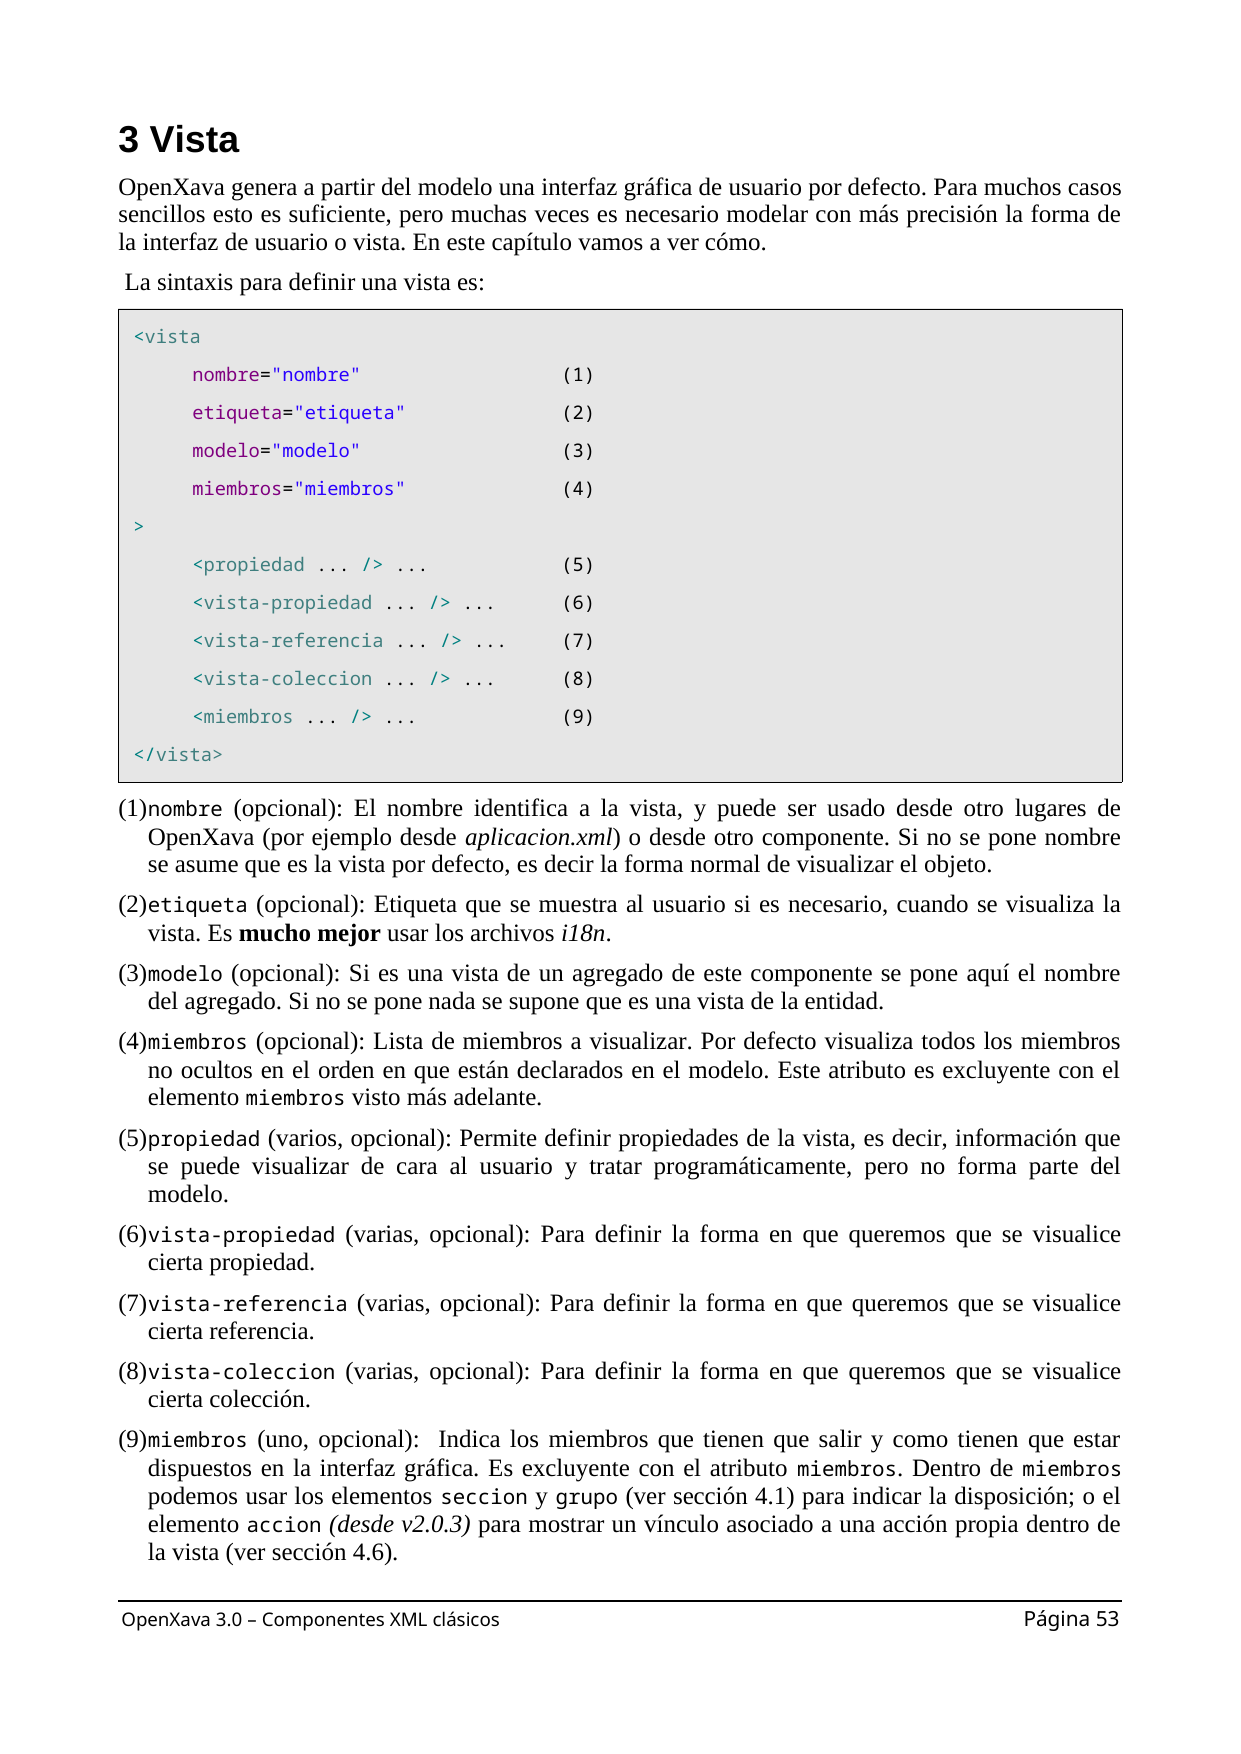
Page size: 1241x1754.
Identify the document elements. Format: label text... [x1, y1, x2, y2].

text <vista-referencia ... /> ... (7) [119, 613, 1122, 651]
text etiqueta="etiqueta" (2) [119, 384, 1122, 422]
text <vista-coleccion ... /> ... (8) [119, 651, 1122, 689]
list etiqueta (opcional): Etiqueta que se muestra al usuario si es necesario, cuando se visualiza la vista. Es mucho mejor usar los archivos i18n. [118, 891, 1122, 947]
list miembros (opcional): Lista de miembros a visualizar. Por defecto visualiza todos los miembros no ocultos en el orden en que están declarados en el modelo. Este atributo es excluyente con el elemento miembros visto más adelante. [118, 1027, 1122, 1112]
text nombre="nombre" (1) [119, 346, 1122, 384]
text <vista-propiedad ... /> ... (6) [119, 574, 1122, 613]
list vista-referencia (varias, opcional): Para definir la forma en que queremos que se visualice cierta referencia. [118, 1289, 1122, 1345]
text modelo="modelo" (3) [119, 422, 1122, 461]
text <miembros ... /> ... (9) [119, 689, 1122, 727]
text <vista [119, 310, 1122, 346]
text </vista> [119, 727, 1122, 782]
list vista-propiedad (varias, opcional): Para definir la forma en que queremos que se visualice cierta propiedad. [118, 1220, 1122, 1276]
text OpenXava genera a partir del modelo una interfaz gráfica de usuario por defecto. Para muchos casos sencillos esto es suficiente, pero muchas veces es necesario modelar con más precisión la forma de la interfaz de usuario o vista. En este capítulo vamos a ver cómo. [118, 173, 1122, 256]
text La sintaxis para definir una vista es: [124, 268, 1122, 296]
subtitle Vista [118, 118, 1122, 160]
text > [119, 498, 1122, 537]
list modelo (opcional): Si es una vista de un agregado de este componente se pone aquí el nombre del agregado. Si no se pone nada se supone que es una vista de la entidad. [118, 959, 1122, 1015]
text <propiedad ... /> ... (5) [119, 537, 1122, 574]
list propiedad (varios, opcional): Permite definir propiedades de la vista, es decir, información que se puede visualizar de cara al usuario y tratar programáticamente, pero no forma parte del modelo. [118, 1124, 1122, 1208]
list miembros (uno, opcional): Indica los miembros que tienen que salir y como tienen que estar dispuestos en la interfaz gráfica. Es excluyente con el atributo miembros. Dentro de miembros podemos usar los elementos seccion y grupo (ver sección 4.1) para indicar la disposición; o el elemento accion (desde v2.0.3) para mostrar un vínculo asociado a una acción propia dentro de la vista (ver sección 4.6). [118, 1426, 1122, 1566]
list vista-coleccion (varias, opcional): Para definir la forma en que queremos que se visualice cierta colección. [118, 1357, 1122, 1413]
list nombre (opcional): El nombre identifica a la vista, y puede ser usado desde otro lugares de OpenXava (por ejemplo desde aplicacion.xml) o desde otro componente. Si no se pone nombre se asume que es la vista por defecto, es decir la forma normal de visualizar el objeto. [118, 794, 1122, 878]
text miembros="miembros" (4) [119, 461, 1122, 498]
